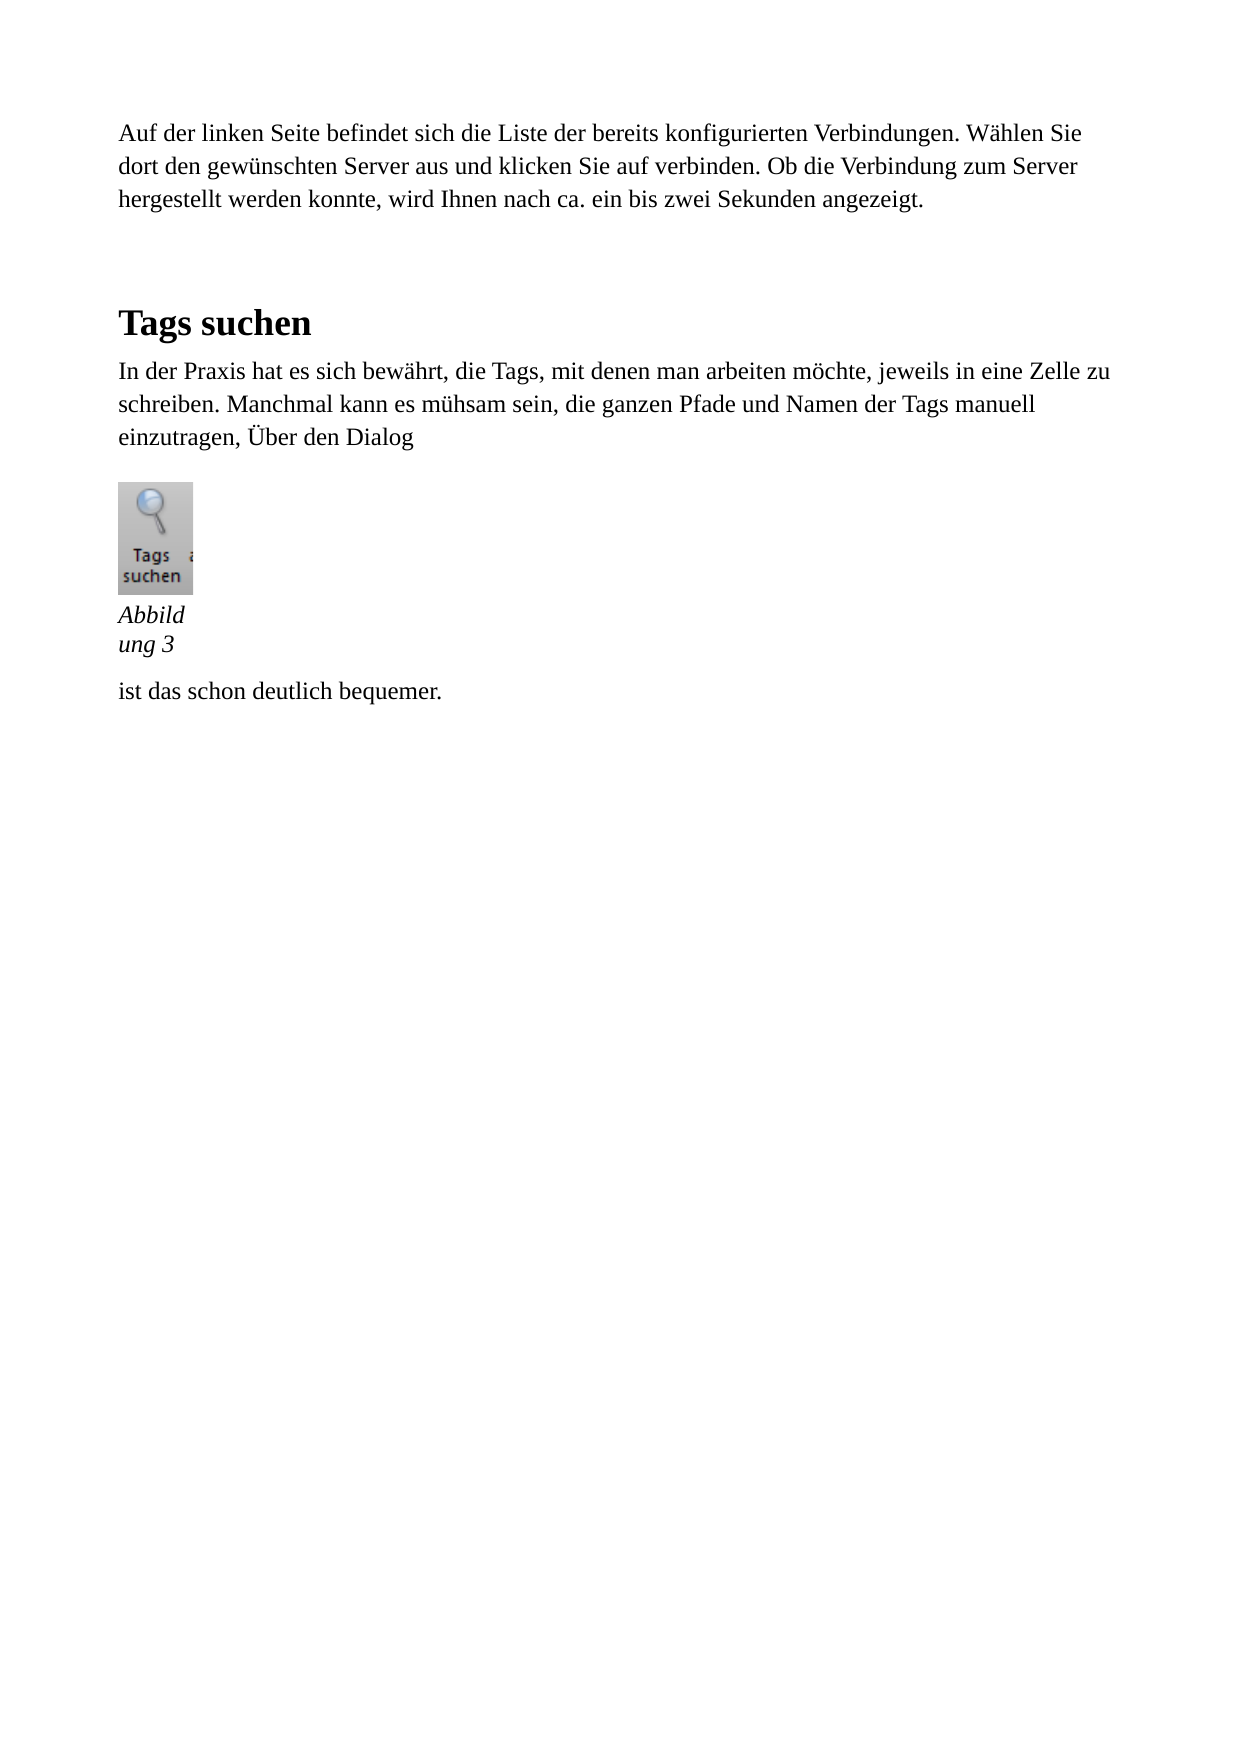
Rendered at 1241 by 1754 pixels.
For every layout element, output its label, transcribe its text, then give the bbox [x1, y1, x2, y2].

text Auf der linken Seite befindet sich die Liste der bereits konfigurierten Verbindungen. Wählen Sie dort den gewünschten Server aus und klicken Sie auf verbinden. Ob die Verbindung zum Server hergestellt werden konnte, wird Ihnen nach ca. ein bis zwei Sekunden angezeigt. [118, 118, 1122, 213]
text Abbildung 3 [118, 595, 193, 657]
subtitle Tags suchen [118, 300, 1122, 343]
text ist das schon deutlich bequemer. [118, 676, 1122, 705]
text In der Praxis hat es sich bewährt, die Tags, mit denen man arbeiten möchte, jeweils in eine Zelle zu schreiben. Manchmal kann es mühsam sein, die ganzen Pfade und Namen der Tags manuell einzutragen, Über den Dialog [118, 356, 1122, 451]
picture [118, 482, 194, 595]
